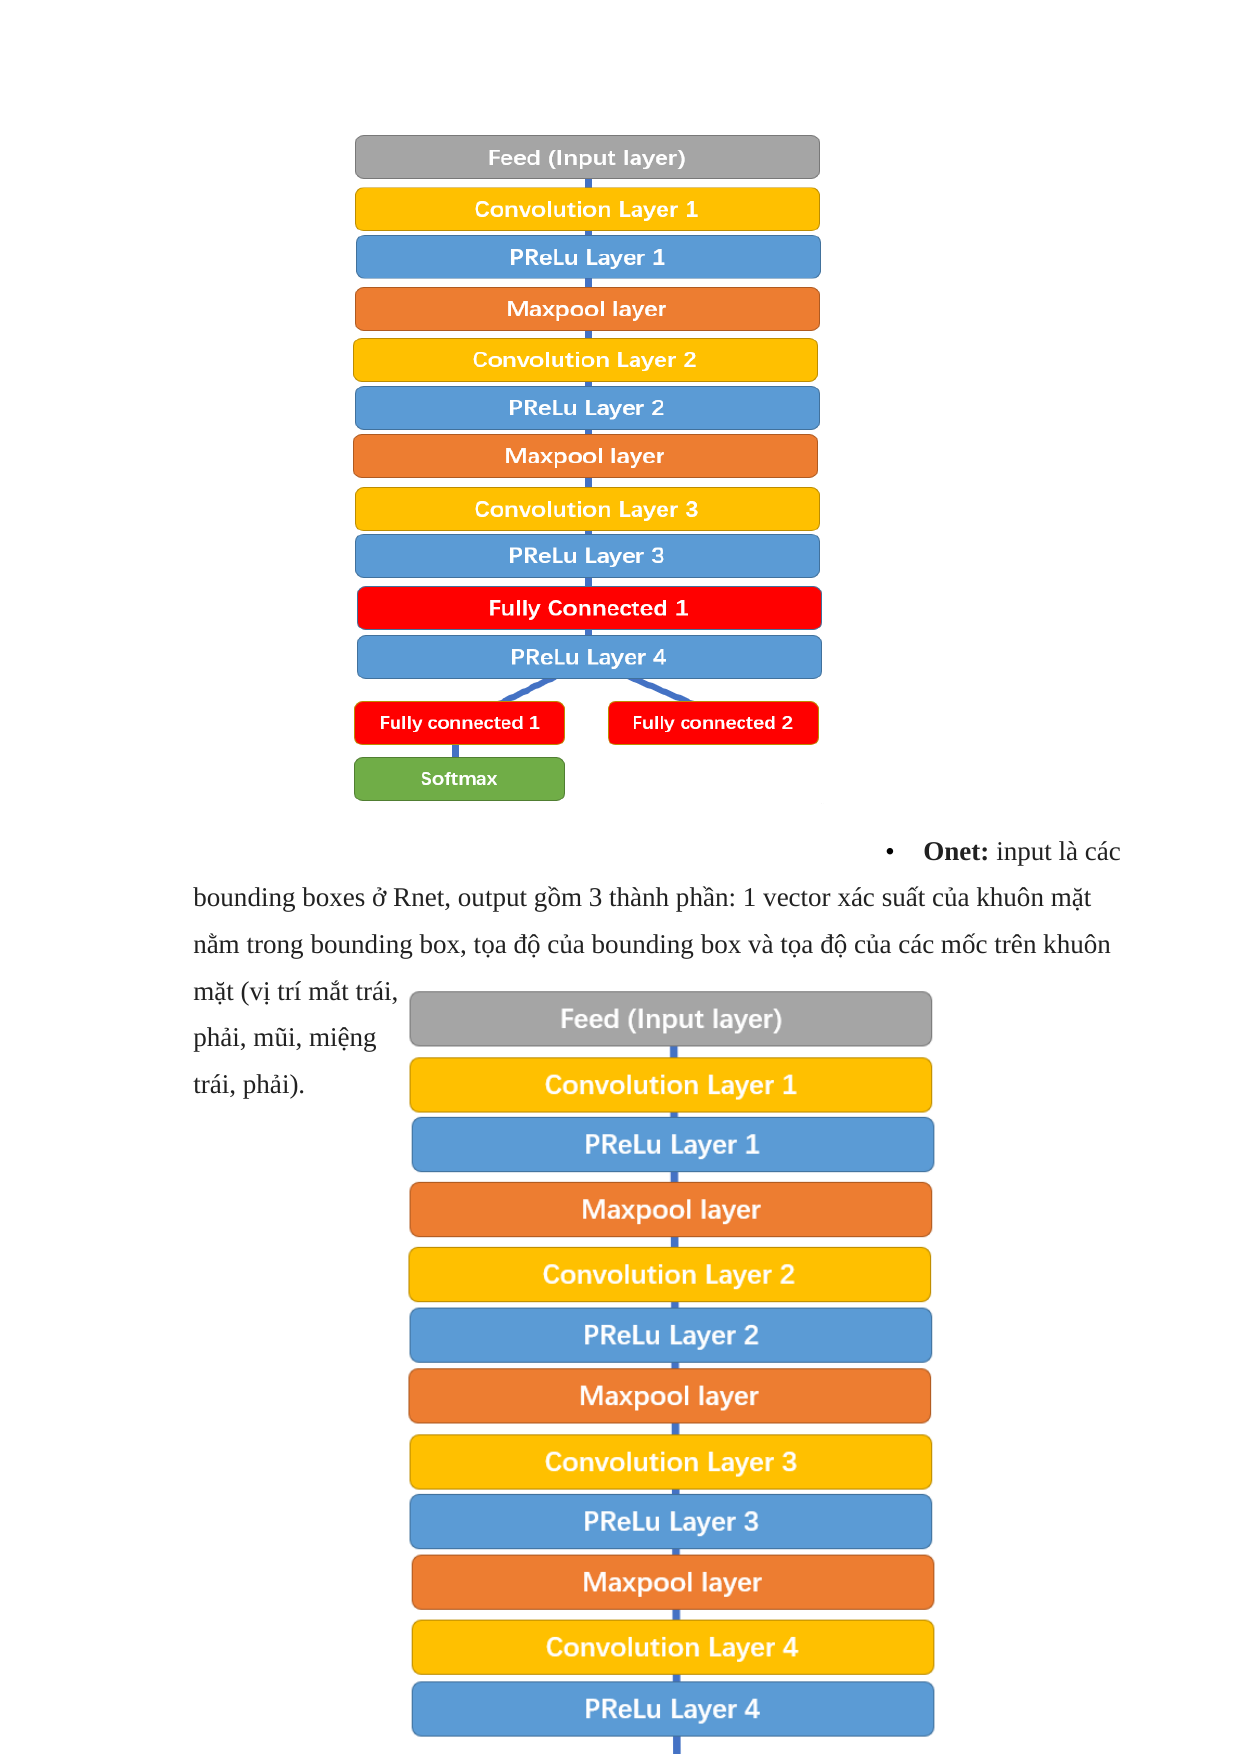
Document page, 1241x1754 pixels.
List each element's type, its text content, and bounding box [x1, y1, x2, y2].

list Onet: input là các bounding boxes ở Rnet, output gồm 3 thành phần: 1 vector xác suất của khuôn mặt nằm trong bounding box, tọa độ của bounding box và tọa độ của các mốc trên khuôn mặt (vị trí mắt trái, phải, mũi, miệng trái, phải). [156, 835, 1122, 1099]
picture [343, 126, 848, 866]
picture [402, 988, 942, 1754]
